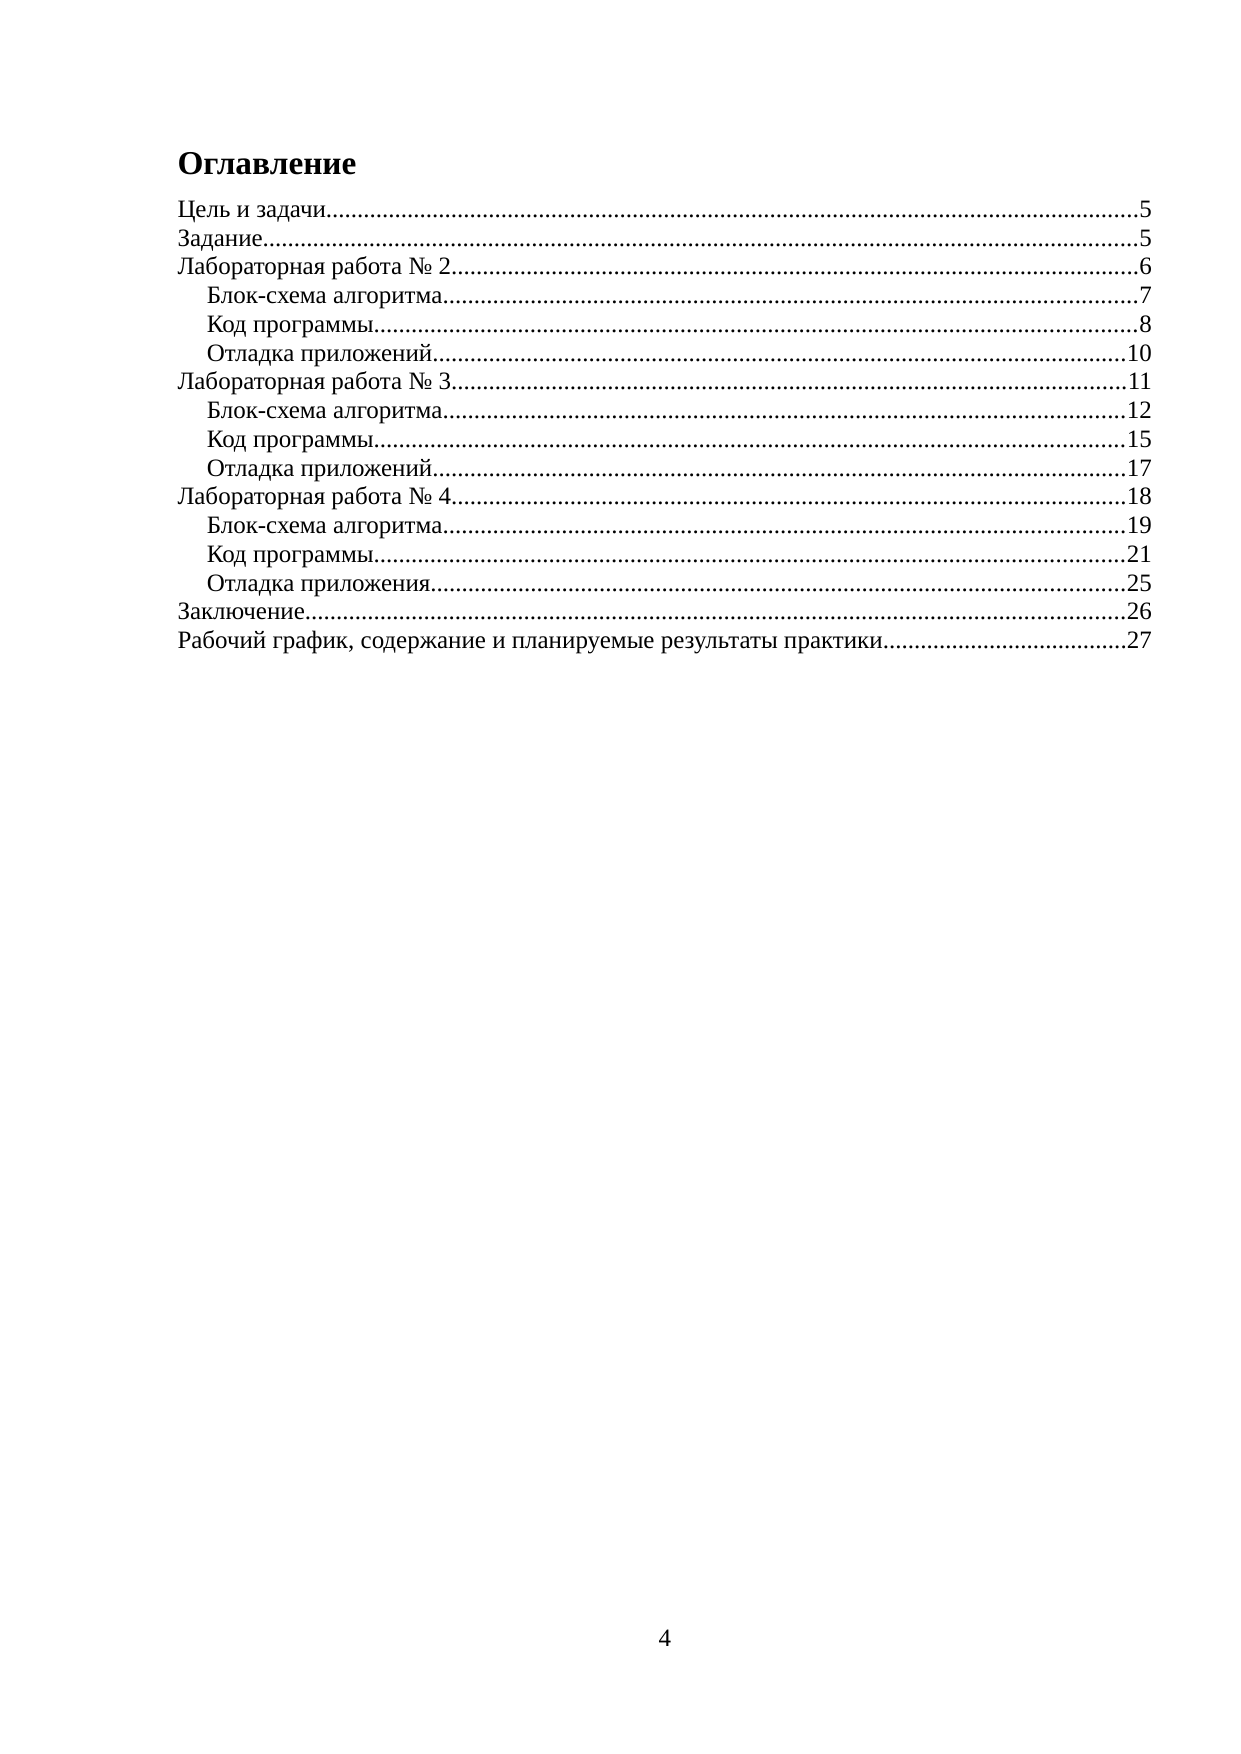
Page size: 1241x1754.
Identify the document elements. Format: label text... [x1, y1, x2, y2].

text Код программы 21 [207, 539, 1152, 568]
text Блок-схема алгоритма 7 [207, 280, 1152, 309]
text Отладка приложений 10 [207, 338, 1152, 366]
text Лабораторная работа № 4 18 [177, 481, 1152, 510]
text Код программы 15 [207, 424, 1152, 453]
text Лабораторная работа № 3 11 [177, 366, 1152, 395]
text Рабочий график, содержание и планируемые результаты практики 27 [177, 625, 1152, 654]
text Отладка приложений 17 [207, 453, 1152, 481]
text Лабораторная работа № 2 6 [177, 251, 1152, 280]
text Блок-схема алгоритма 19 [207, 510, 1152, 539]
text Блок-схема алгоритма 12 [207, 395, 1152, 424]
text Код программы 8 [207, 309, 1152, 338]
text Отладка приложения 25 [207, 568, 1152, 596]
text Цель и задачи 5 [177, 194, 1152, 223]
subtitle Оглавление [177, 143, 1152, 181]
text Заключение 26 [177, 596, 1152, 625]
text Задание 5 [177, 223, 1152, 251]
